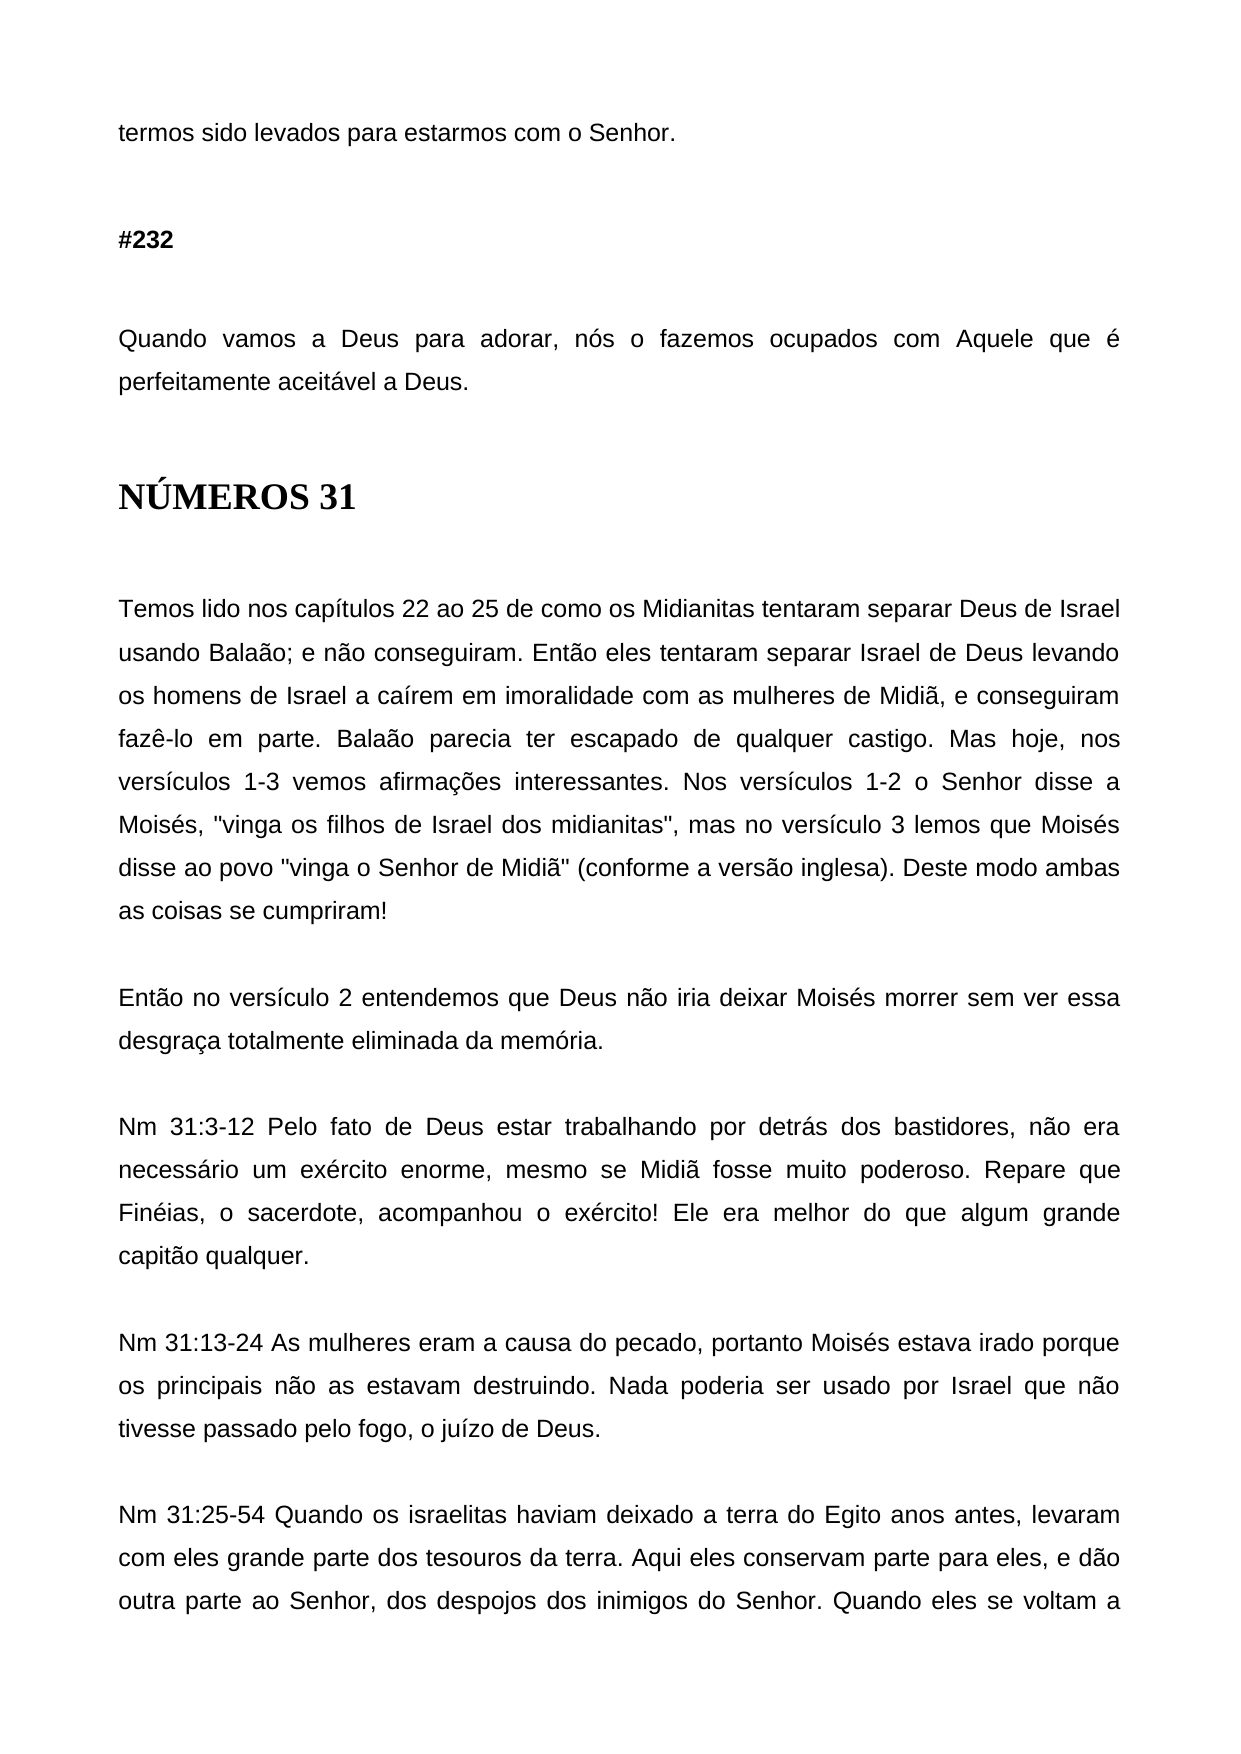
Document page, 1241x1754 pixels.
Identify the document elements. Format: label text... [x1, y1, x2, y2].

text Então no versículo 2 entendemos que Deus não iria deixar Moisés morrer sem ver essa desgraça totalmente eliminada da memória. [118, 983, 1122, 1054]
text Nm 31:3-12 Pelo fato de Deus estar trabalhando por detrás dos bastidores, não era necessário um exército enorme, mesmo se Midiã fosse muito poderoso. Repare que Finéias, o sacerdote, acompanhou o exército! Ele era melhor do que algum grande capitão qualquer. [118, 1112, 1122, 1270]
text Nm 31:25-54 Quando os israelitas haviam deixado a terra do Egito anos antes, levaram com eles grande parte dos tesouros da terra. Aqui eles conservam parte para eles, e dão outra parte ao Senhor, dos despojos dos inimigos do Senhor. Quando eles se voltam a [118, 1500, 1122, 1615]
text termos sido levados para estarmos com o Senhor. [118, 118, 1122, 147]
text Temos lido nos capítulos 22 ao 25 de como os Midianitas tentaram separar Deus de Israel usando Balaão; e não conseguiram. Então eles tentaram separar Israel de Deus levando os homens de Israel a caírem em imoralidade com as mulheres de Midiã, e conseguiram fazê-lo em parte. Balaão parecia ter escapado de qualquer castigo. Mas hoje, nos versículos 1-3 vemos afirmações interessantes. Nos versículos 1-2 o Senhor disse a Moisés, "vinga os filhos de Israel dos midianitas", mas no versículo 3 lemos que Moisés disse ao povo "vinga o Senhor de Midiã" (conforme a versão inglesa). Deste modo ambas as coisas se cumpriram! [118, 594, 1122, 925]
text Nm 31:13-24 As mulheres eram a causa do pecado, portanto Moisés estava irado porque os principais não as estavam destruindo. Nada poderia ser usado por Israel que não tivesse passado pelo fogo, o juízo de Deus. [118, 1328, 1122, 1443]
text Quando vamos a Deus para adorar, nós o fazemos ocupados com Aquele que é perfeitamente aceitável a Deus. [118, 324, 1122, 396]
subtitle NÚMEROS 31 [118, 474, 1122, 517]
subtitle #232 [118, 225, 1122, 254]
